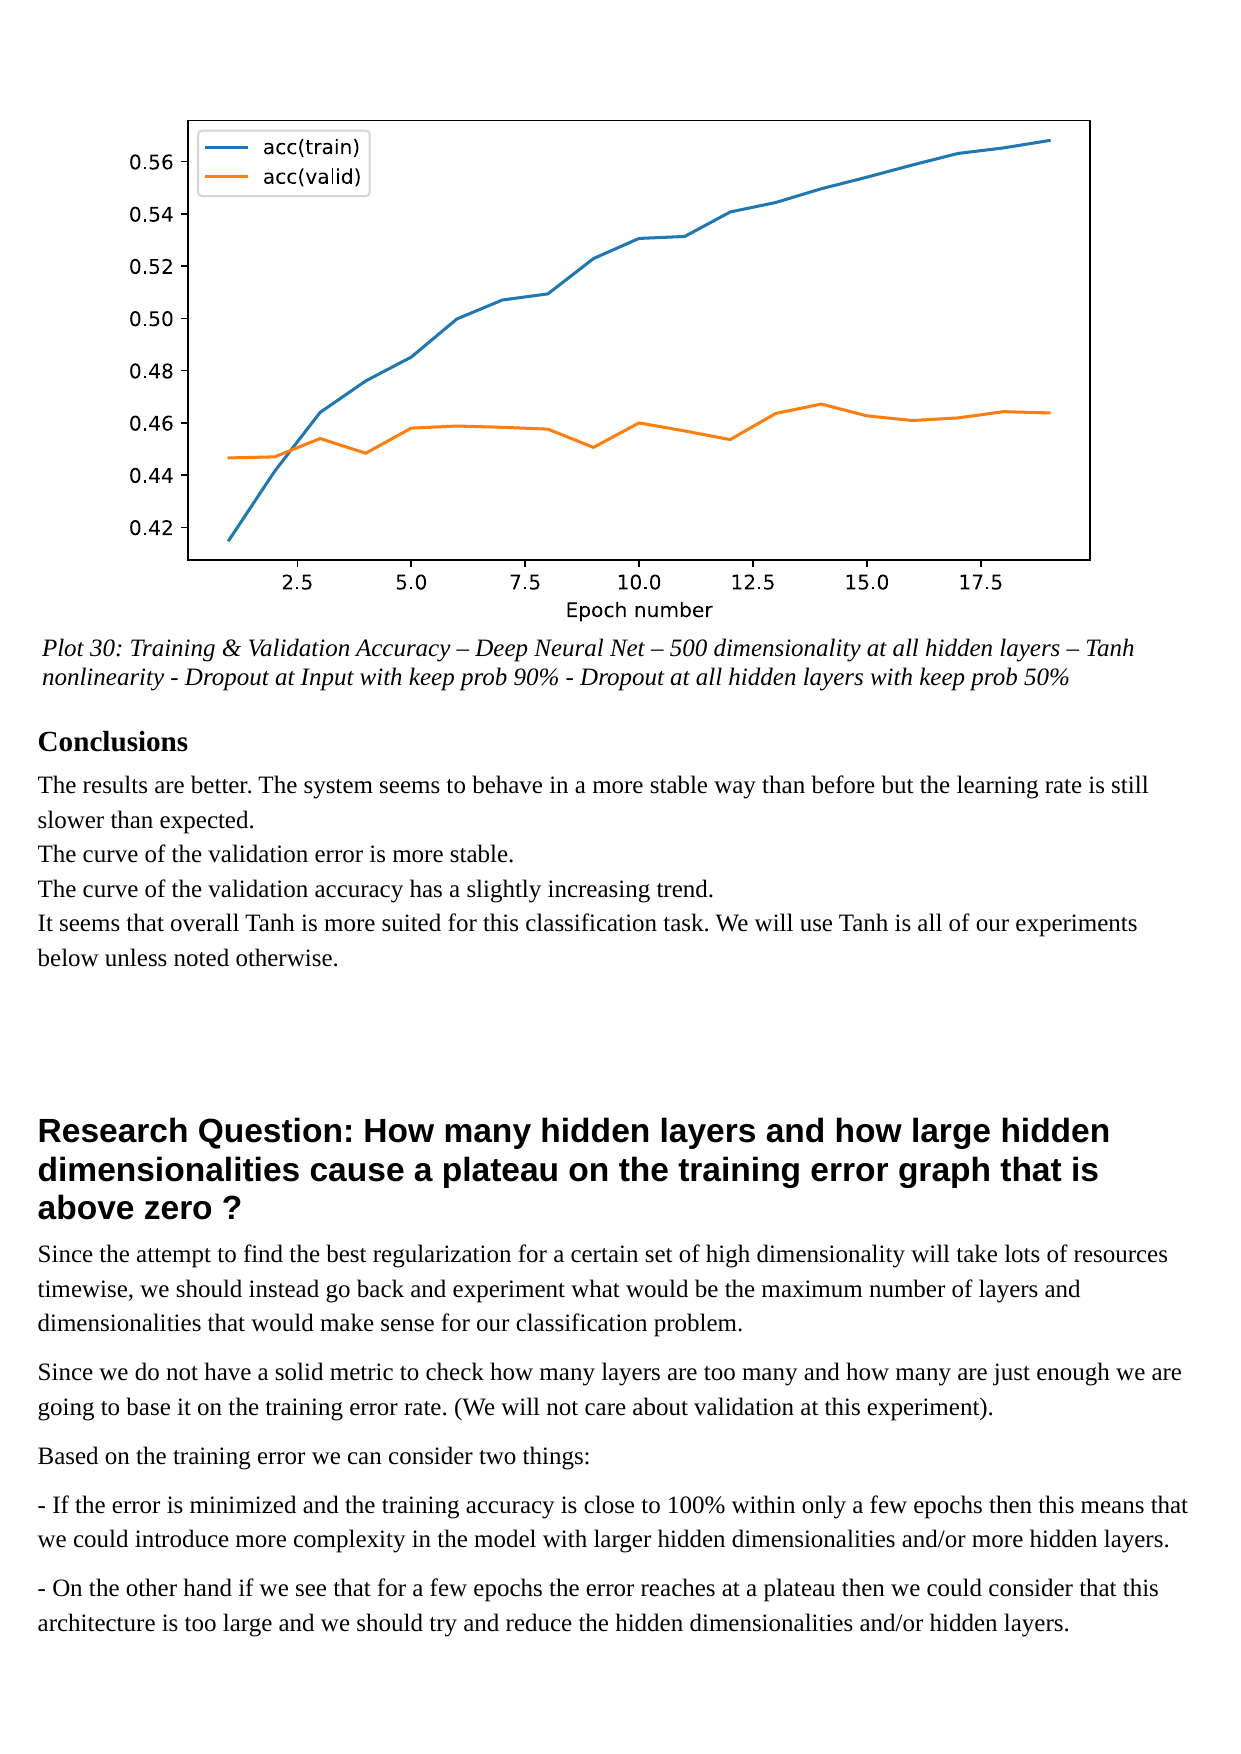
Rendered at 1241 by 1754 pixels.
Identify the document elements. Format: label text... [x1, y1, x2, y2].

text Plot 30: Training & Validation Accuracy – Deep Neural Net – 500 dimensionality at all hidden layers – Tanh nonlinearity - Dropout at Input with keep prob 90% - Dropout at all hidden layers with keep prob 50% [42, 50, 1207, 691]
text Since the attempt to find the best regularization for a certain set of high dimensionality will take lots of resources timewise, we should instead go back and experiment what would be the maximum number of layers and dimensionalities that would make sense for our classification problem. [37, 1239, 1203, 1337]
subtitle Research Question: How many hidden layers and how large hidden dimensionalities cause a plateau on the training error graph that is above zero ? [37, 1111, 1203, 1227]
text Since we do not have a solid metric to check how many layers are too many and how many are just enough we are going to base it on the training error rate. (We will not care about validation at this experiment). [37, 1357, 1203, 1421]
text Based on the training error we can consider two things: [37, 1441, 1203, 1470]
text The results are better. The system seems to behave in a more stable way than before but the learning rate is still slower than expected. The curve of the validation error is more stable. The curve of the validation accuracy has a slightly increasing trend. It seems that overall Tanh is more suited for this classification task. We will use Tanh is all of our experiments below unless noted otherwise. [37, 771, 1203, 972]
subtitle Conclusions [37, 37, 1207, 758]
text - If the error is minimized and the training accuracy is close to 100% within only a few epochs then this means that we could introduce more complexity in the model with larger hidden dimensionalities and/or more hidden layers. [37, 1490, 1203, 1553]
text - On the other hand if we see that for a few epochs the error reaches at a plateau then we could consider that this architecture is too large and we should try and reduce the hidden dimensionalities and/or hidden layers. [37, 1573, 1203, 1637]
